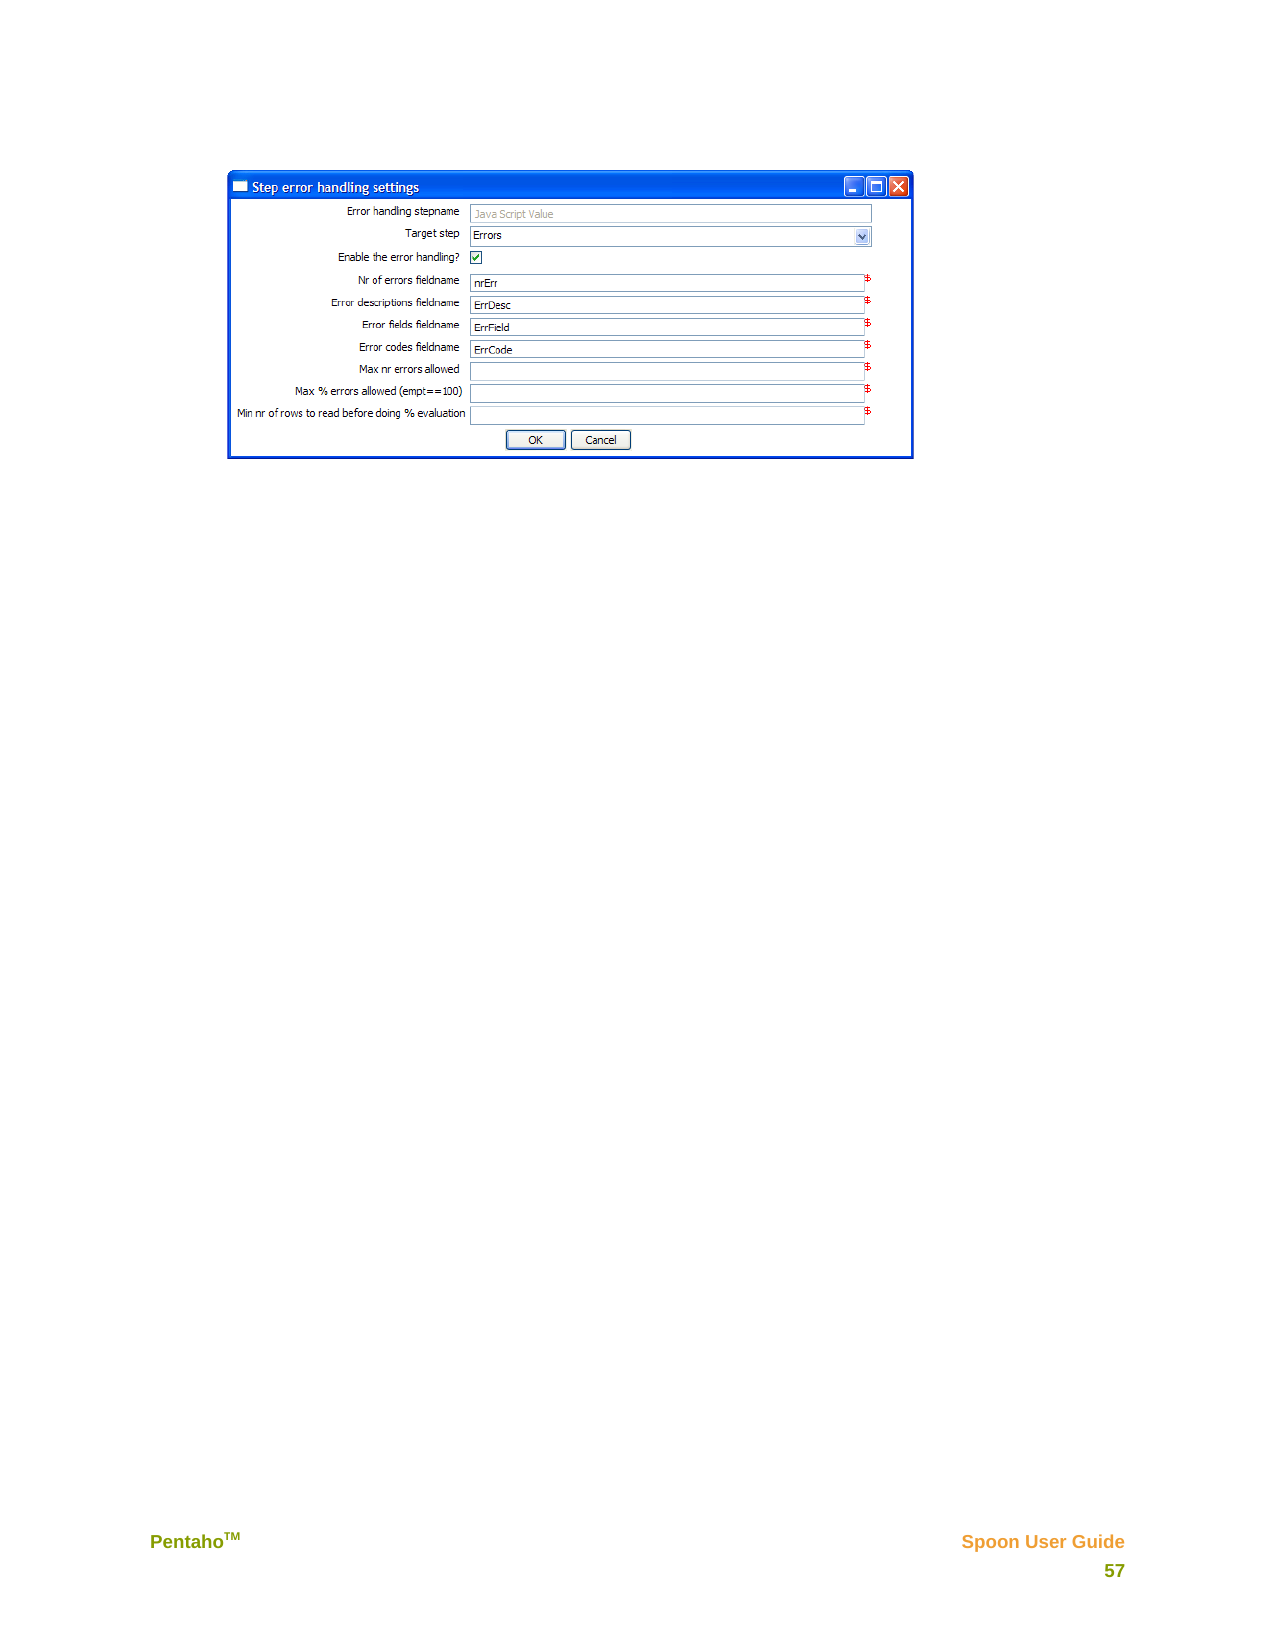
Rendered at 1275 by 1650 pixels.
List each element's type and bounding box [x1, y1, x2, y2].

picture [227, 170, 914, 459]
